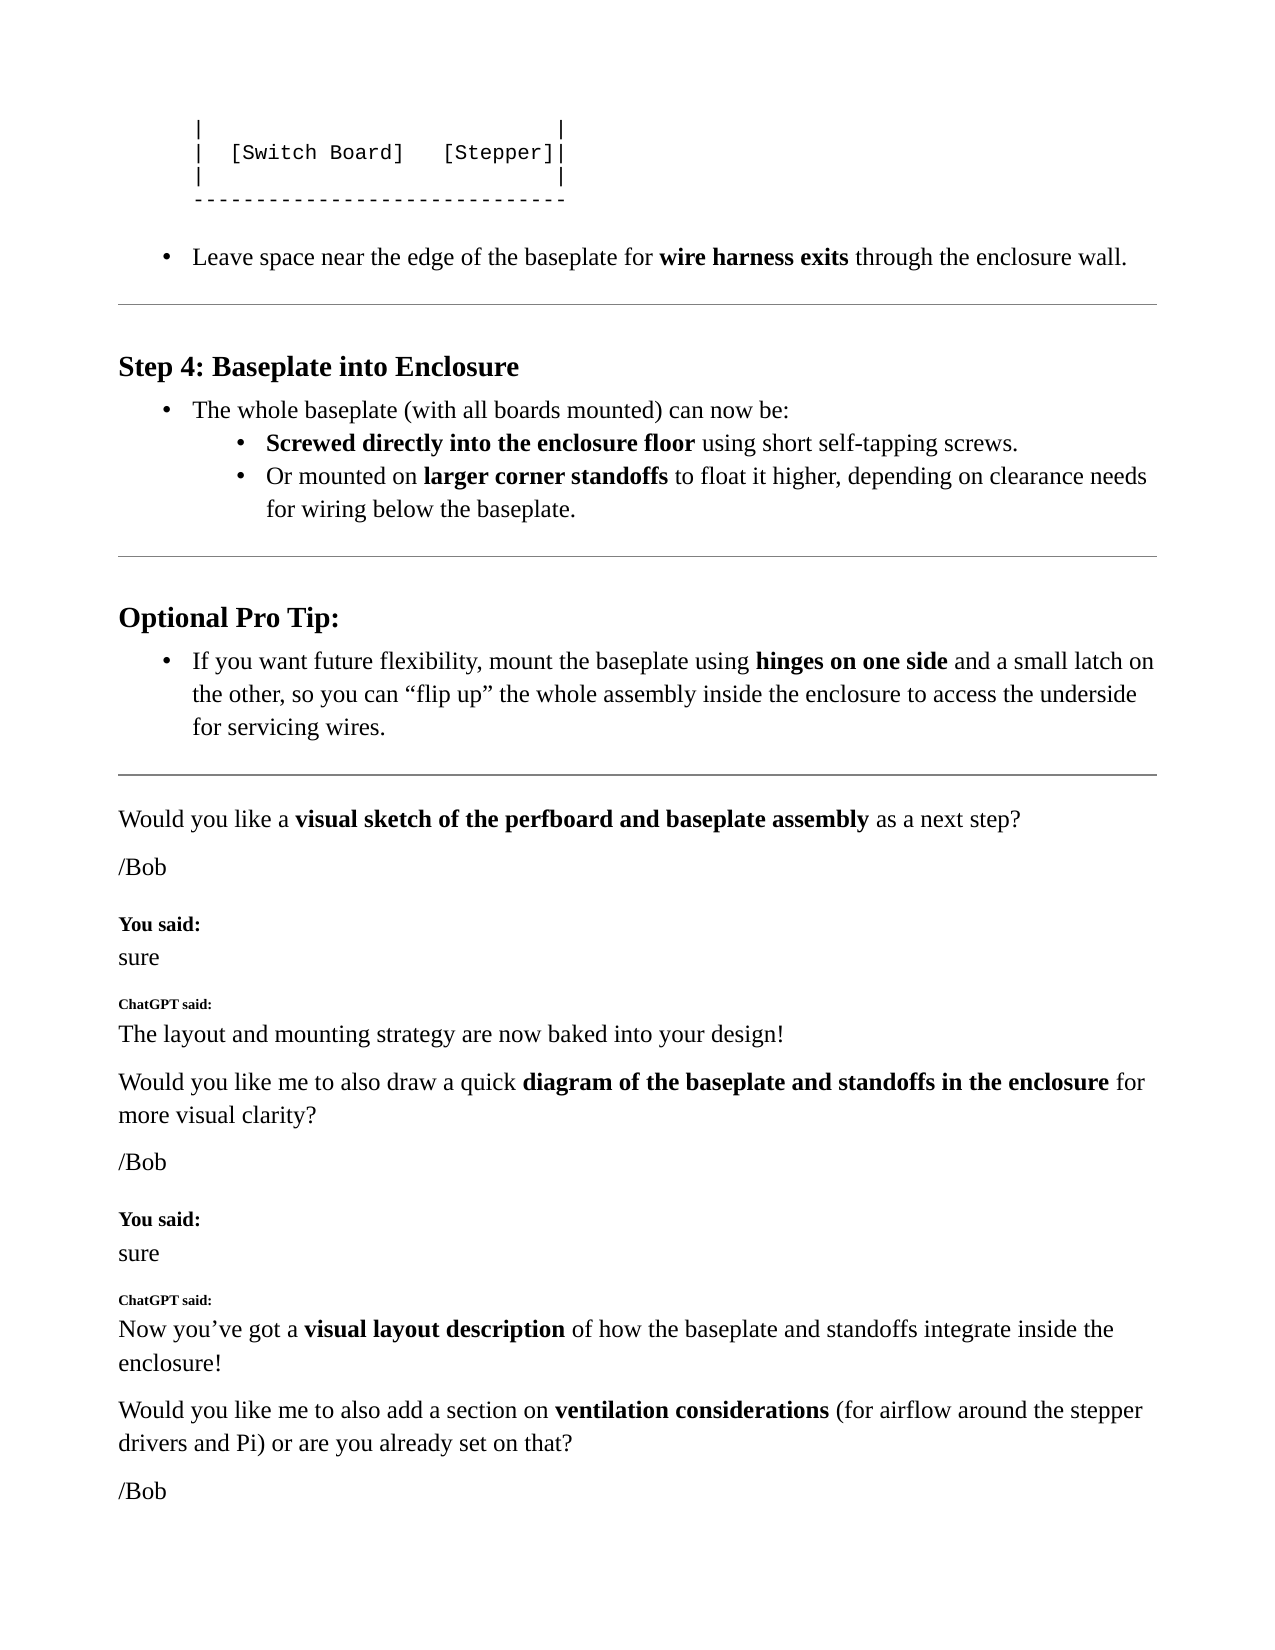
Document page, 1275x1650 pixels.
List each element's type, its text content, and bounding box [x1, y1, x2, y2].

list Or mounted on larger corner standoffs to float it higher, depending on clearance needs for wiring below the baseplate. [236, 461, 1157, 522]
list The whole baseplate (with all boards mounted) can now be: [162, 395, 1157, 423]
text /Bob [118, 1147, 1157, 1176]
subtitle Step 4: Baseplate into Enclosure [118, 349, 1157, 382]
list Screwed directly into the enclosure floor using short self-tapping screws. [236, 428, 1157, 456]
list ------------------------------ [162, 189, 1157, 213]
list | [Switch Board] [Stepper]| [162, 142, 1157, 165]
subtitle ChatGPT said: [118, 1292, 1157, 1308]
list | | [162, 118, 1157, 142]
text sure [118, 1238, 1157, 1266]
list If you want future flexibility, mount the baseplate using hinges on one side and a small latch on the other, so you can “flip up” the whole assembly inside the enclosure to access the underside for servicing wires. [162, 646, 1157, 741]
text Would you like me to also draw a quick diagram of the baseplate and standoffs in the enclosure for more visual clarity? [118, 1067, 1157, 1128]
text The layout and mounting strategy are now baked into your design! [118, 1019, 1157, 1048]
text Would you like a visual sketch of the perfboard and baseplate assembly as a next step? [118, 804, 1157, 833]
subtitle Optional Pro Tip: [118, 600, 1157, 634]
subtitle You said: [118, 912, 1157, 936]
text Now you’ve got a visual layout description of how the baseplate and standoffs integrate inside the enclosure! [118, 1314, 1157, 1376]
text /Bob [118, 1476, 1157, 1504]
text sure [118, 942, 1157, 971]
subtitle You said: [118, 1207, 1157, 1231]
subtitle ChatGPT said: [118, 996, 1157, 1013]
text /Bob [118, 852, 1157, 881]
list Leave space near the edge of the baseplate for wire harness exits through the enclosure wall. [162, 242, 1157, 271]
text Would you like me to also add a section on ventilation considerations (for airflow around the stepper drivers and Pi) or are you already set on that? [118, 1395, 1157, 1457]
list | | [162, 165, 1157, 189]
